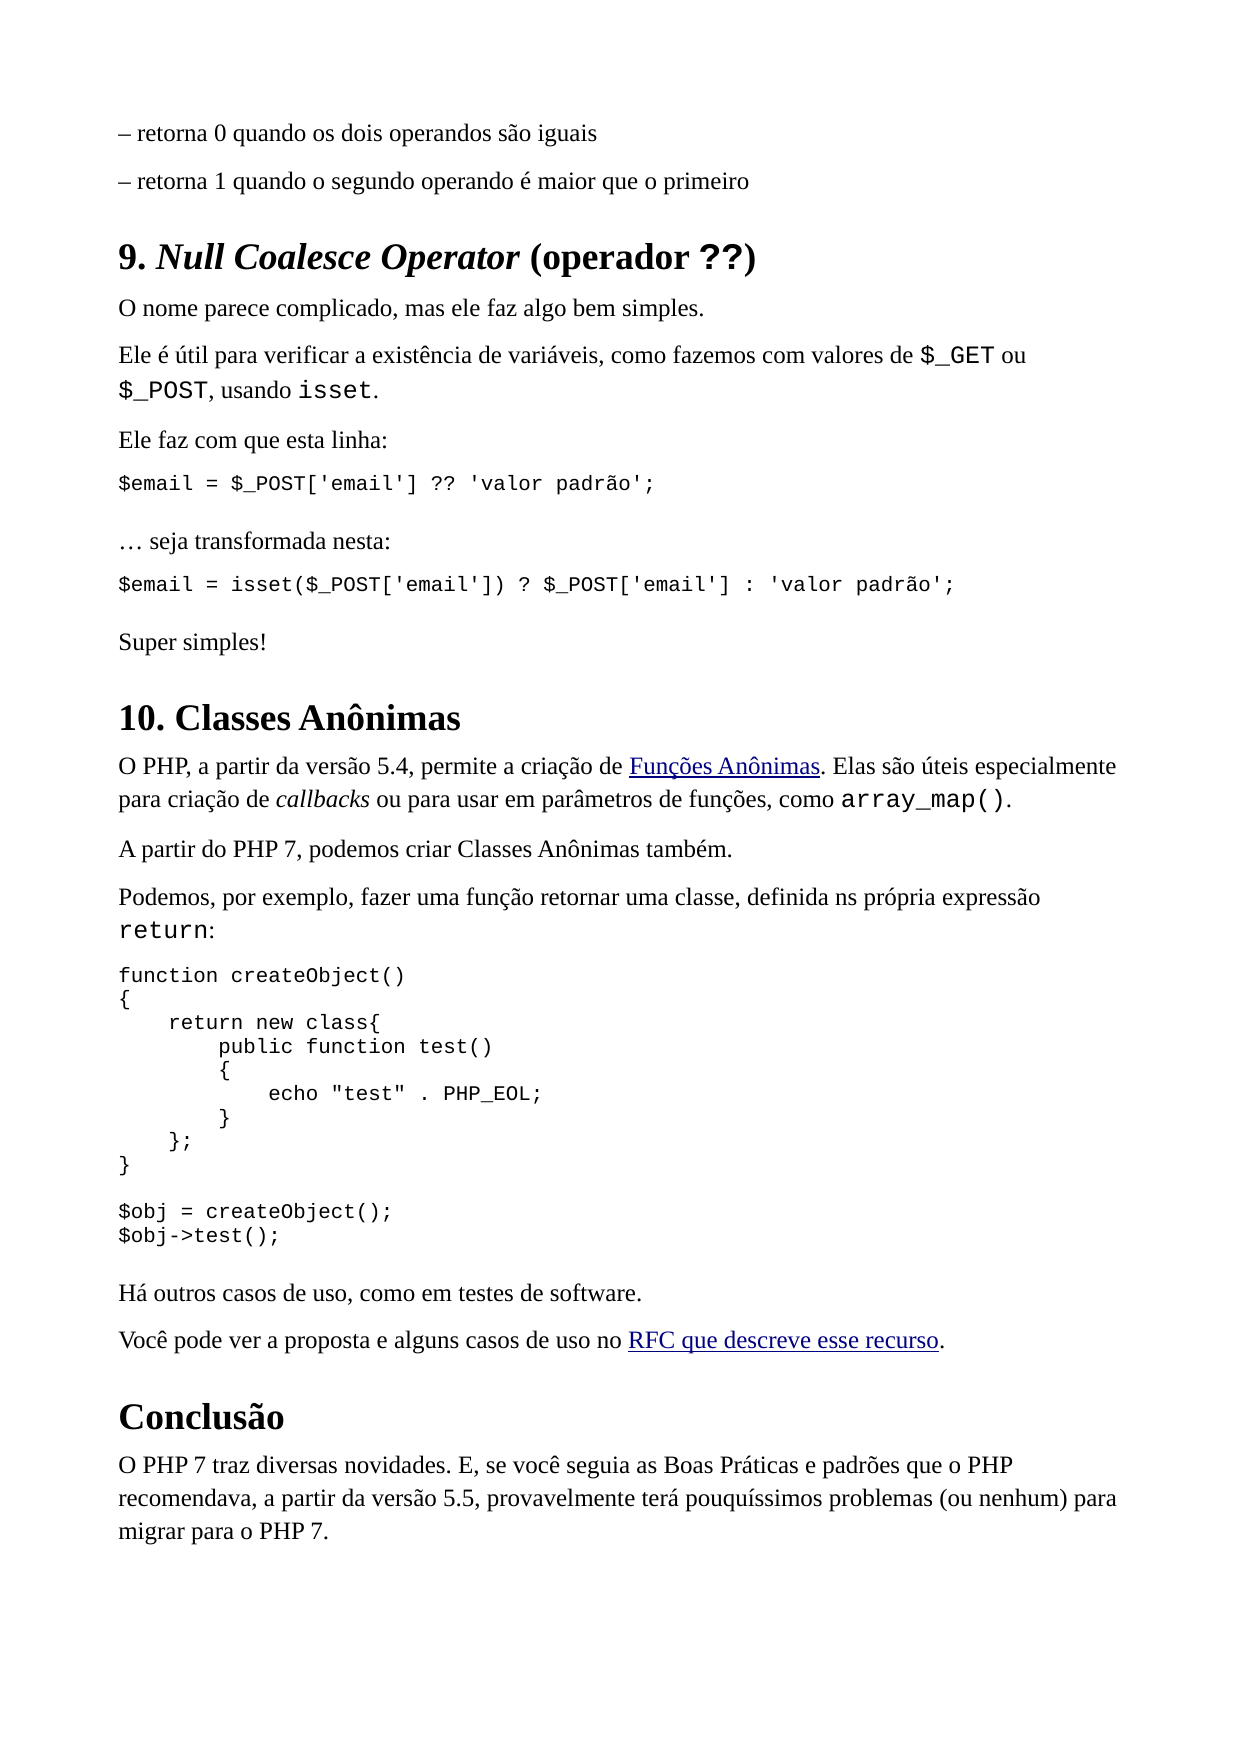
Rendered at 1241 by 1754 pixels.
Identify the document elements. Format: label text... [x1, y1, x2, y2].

text } [118, 1107, 1122, 1130]
text }; [118, 1130, 1122, 1154]
text $email = isset($_POST['email']) ? $_POST['email'] : 'valor padrão'; [118, 574, 1122, 598]
text A partir do PHP 7, podemos criar Classes Anônimas também. [118, 834, 1122, 863]
subtitle 10. Classes Anônimas [118, 696, 1122, 739]
text public function test() [118, 1036, 1122, 1059]
text – retorna 1 quando o segundo operando é maior que o primeiro [118, 166, 1122, 194]
text Super simples! [118, 627, 1122, 656]
text echo "test" . PHP_EOL; [118, 1083, 1122, 1107]
text { [118, 1059, 1122, 1083]
text O PHP 7 traz diversas novidades. E, se você seguia as Boas Práticas e padrões que o PHP recomendava, a partir da versão 5.5, provavelmente terá pouquíssimos problemas (ou nenhum) para migrar para o PHP 7. [118, 1450, 1122, 1544]
text O nome parece complicado, mas ele faz algo bem simples. [118, 293, 1122, 322]
subtitle 9. Null Coalesce Operator (operador ??) [118, 234, 1122, 280]
text … seja transformada nesta: [118, 526, 1122, 555]
text Podemos, por exemplo, fazer uma função retornar uma classe, definida ns própria expressão return: [118, 882, 1122, 946]
text O PHP, a partir da versão 5.4, permite a criação de Funções Anônimas. Elas são úteis especialmente para criação de callbacks ou para usar em parâmetros de funções, como array_map(). [118, 751, 1122, 815]
text Ele é útil para verificar a existência de variáveis, como fazemos com valores de $_GET ou $_POST, usando isset. [118, 341, 1122, 406]
text $email = $_POST['email'] ?? 'valor padrão'; [118, 473, 1122, 497]
text $obj->test(); [118, 1225, 1122, 1248]
text { [118, 988, 1122, 1012]
text Você pode ver a proposta e alguns casos de uso no RFC que descreve esse recurso. [118, 1326, 1122, 1354]
text $obj = createObject(); [118, 1201, 1122, 1225]
subtitle Conclusão [118, 1394, 1122, 1437]
text function createObject() [118, 965, 1122, 988]
text Ele faz com que esta linha: [118, 426, 1122, 454]
text return new class{ [118, 1012, 1122, 1036]
text } [118, 1154, 1122, 1178]
text – retorna 0 quando os dois operandos são iguais [118, 118, 1122, 147]
text Há outros casos de uso, como em testes de software. [118, 1278, 1122, 1307]
